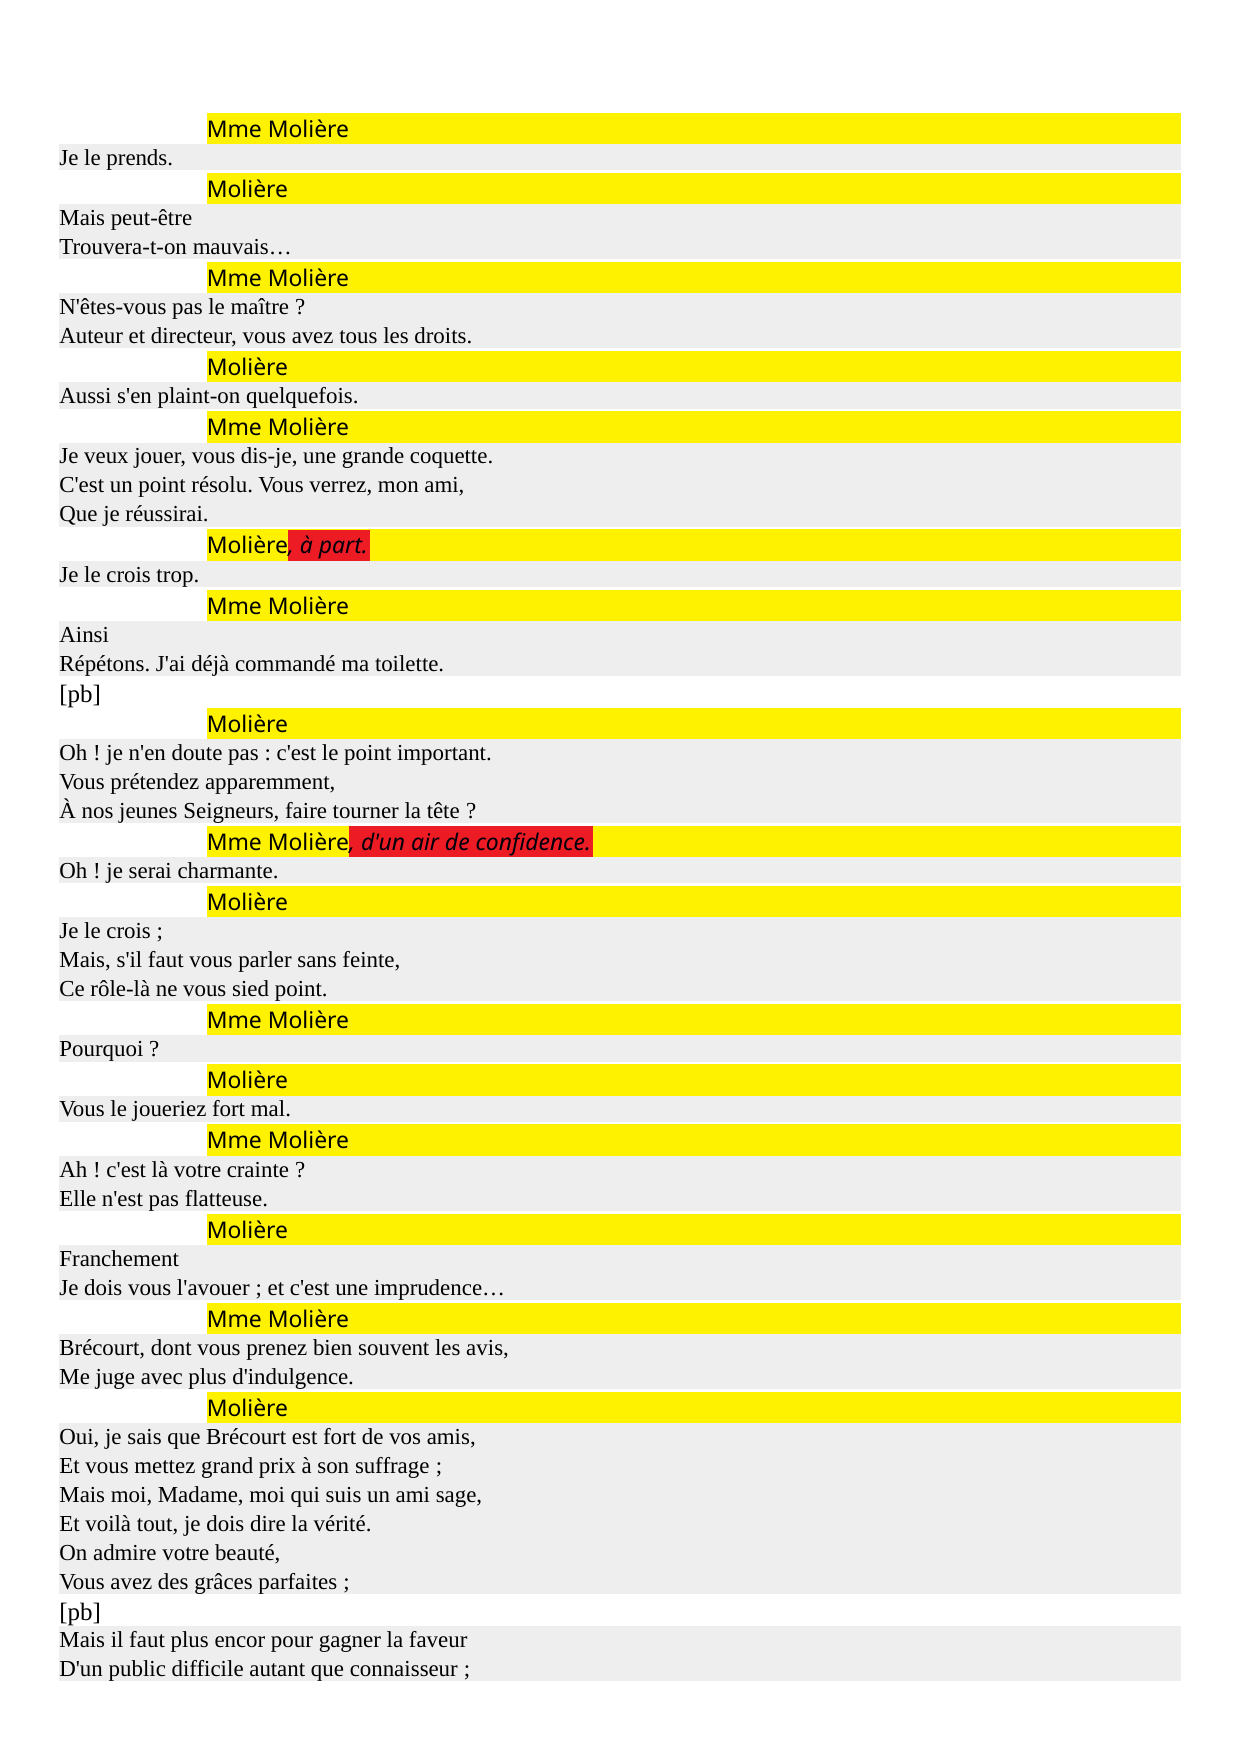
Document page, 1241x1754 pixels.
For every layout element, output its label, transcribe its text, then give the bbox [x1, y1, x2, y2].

text Molière [207, 173, 1181, 204]
text Oh ! je n'en doute pas : c'est le point important. [59, 739, 1181, 765]
text [pb] [59, 1597, 1181, 1626]
text Je le prends. [59, 144, 1181, 170]
text Trouvera-t-on mauvais… [59, 233, 1181, 259]
text D'un public difficile autant que connaisseur ; [59, 1655, 1181, 1681]
text Oh ! je serai charmante. [59, 857, 1181, 883]
text Je veux jouer, vous dis-je, une grande coquette. [59, 443, 1181, 469]
text Me juge avec plus d'indulgence. [59, 1363, 1181, 1389]
text Molière [207, 1064, 1181, 1096]
text Mais il faut plus encor pour gagner la faveur [59, 1626, 1181, 1652]
text Mme Molière [207, 1004, 1181, 1035]
text Molière, à part. [207, 529, 1181, 561]
text Mme Molière [207, 113, 1181, 144]
text Mme Molière [207, 411, 1181, 443]
text On admire votre beauté, [59, 1539, 1181, 1565]
text Mme Molière [207, 262, 1181, 293]
text [pb] [59, 679, 1181, 708]
text Répétons. J'ai déjà commandé ma toilette. [59, 650, 1181, 676]
text Ainsi [59, 621, 1181, 647]
text Franchement [59, 1245, 1181, 1271]
text Molière [207, 1214, 1181, 1245]
text Mais, s'il faut vous parler sans feinte, [59, 946, 1181, 972]
text Molière [207, 886, 1181, 917]
text Oui, je sais que Brécourt est fort de vos amis, [59, 1423, 1181, 1449]
text Je dois vous l'avouer ; et c'est une imprudence… [59, 1274, 1181, 1300]
text Ce rôle-là ne vous sied point. [59, 975, 1181, 1001]
text À nos jeunes Seigneurs, faire tourner la tête ? [59, 797, 1181, 823]
text Aussi s'en plaint-on quelquefois. [59, 382, 1181, 409]
text Et voilà tout, je dois dire la vérité. [59, 1510, 1181, 1536]
text Mais moi, Madame, moi qui suis un ami sage, [59, 1481, 1181, 1507]
text Mme Molière [207, 1303, 1181, 1334]
text Brécourt, dont vous prenez bien souvent les avis, [59, 1334, 1181, 1360]
text Vous prétendez apparemment, [59, 768, 1181, 794]
text C'est un point résolu. Vous verrez, mon ami, [59, 472, 1181, 498]
text Molière [207, 351, 1181, 382]
text Et vous mettez grand prix à son suffrage ; [59, 1452, 1181, 1478]
text Molière [207, 708, 1181, 739]
text Auteur et directeur, vous avez tous les droits. [59, 322, 1181, 348]
text Que je réussirai. [59, 501, 1181, 527]
text Vous avez des grâces parfaites ; [59, 1568, 1181, 1594]
text Mais peut-être [59, 204, 1181, 230]
text Mme Molière [207, 590, 1181, 621]
text Molière [207, 1392, 1181, 1423]
text Mme Molière [207, 1124, 1181, 1156]
text Je le crois trop. [59, 561, 1181, 587]
text Vous le joueriez fort mal. [59, 1096, 1181, 1122]
text Ah ! c'est là votre crainte ? [59, 1156, 1181, 1182]
text Je le crois ; [59, 917, 1181, 943]
text Mme Molière, d'un air de confidence. [593, 826, 1181, 857]
text N'êtes-vous pas le maître ? [59, 293, 1181, 319]
text Mme Molière, d'un air de confidence. [207, 826, 349, 857]
text Pourquoi ? [59, 1035, 1181, 1062]
text Elle n'est pas flatteuse. [59, 1185, 1181, 1211]
